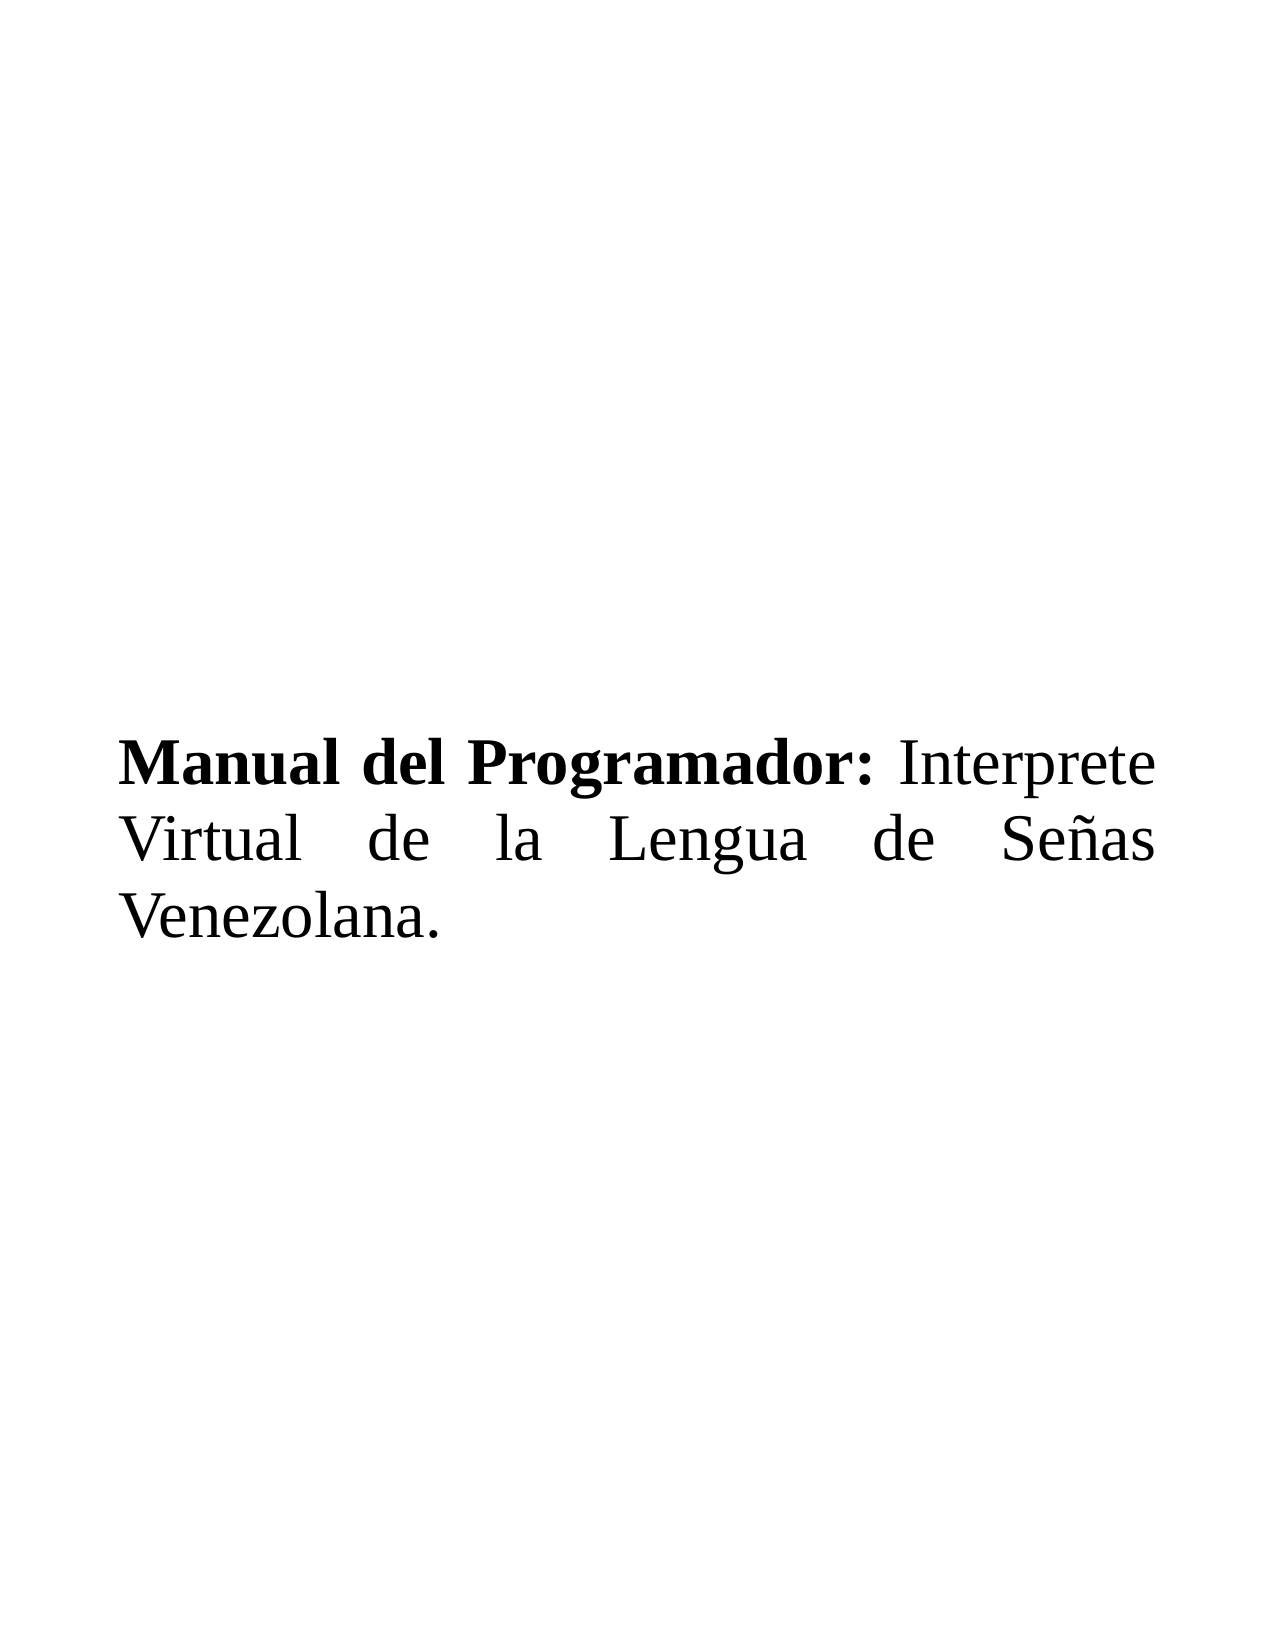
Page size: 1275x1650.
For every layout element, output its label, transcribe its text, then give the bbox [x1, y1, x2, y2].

text Manual del Programador: Interprete Virtual de la Lengua de Señas Venezolana. [118, 722, 1157, 952]
